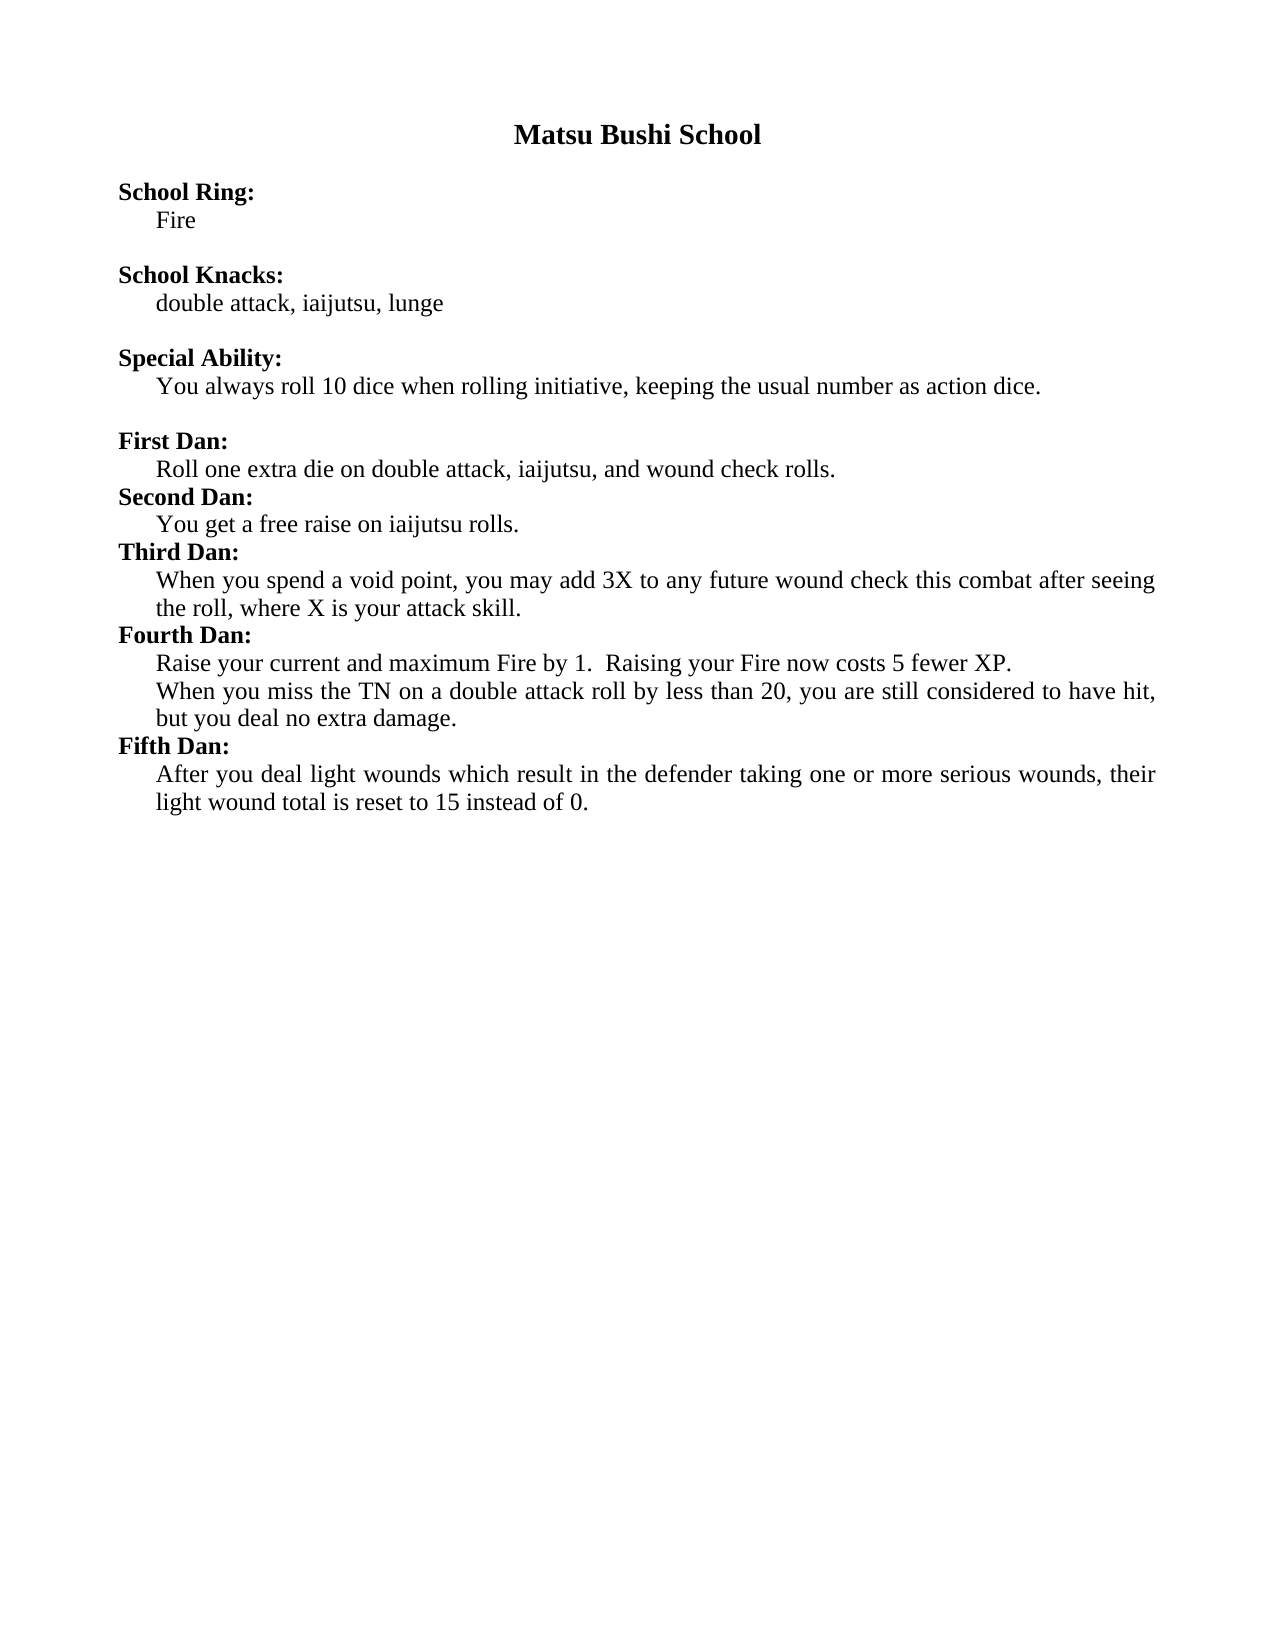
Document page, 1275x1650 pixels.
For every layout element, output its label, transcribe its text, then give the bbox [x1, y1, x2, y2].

text double attack, iaijutsu, lunge [156, 289, 1157, 317]
text When you miss the TN on a double attack roll by less than 20, you are still considered to have hit, but you deal no extra damage. [156, 677, 1157, 732]
text You get a free raise on iaijutsu rolls. [156, 511, 1157, 538]
text Second Dan: [118, 483, 1157, 511]
text School Ring: [118, 178, 1157, 206]
text Roll one extra die on double attack, iaijutsu, and wound check rolls. [156, 455, 1157, 483]
text You always roll 10 dice when rolling initiative, keeping the usual number as action dice. [156, 372, 1157, 400]
text Fifth Dan: [118, 732, 1157, 760]
text Matsu Bushi School [118, 118, 1157, 150]
text When you spend a void point, you may add 3X to any future wound check this combat after seeing the roll, where X is your attack skill. [156, 566, 1157, 621]
text Raise your current and maximum Fire by 1. Raising your Fire now costs 5 fewer XP. [156, 649, 1157, 677]
text Third Dan: [118, 538, 1157, 566]
text After you deal light wounds which result in the defender taking one or more serious wounds, their light wound total is reset to 15 instead of 0. [156, 760, 1157, 815]
text Fire [156, 206, 1157, 233]
text School Knacks: [118, 261, 1157, 289]
text Special Ability: [118, 344, 1157, 372]
text First Dan: [118, 427, 1157, 455]
text Fourth Dan: [118, 621, 1157, 649]
